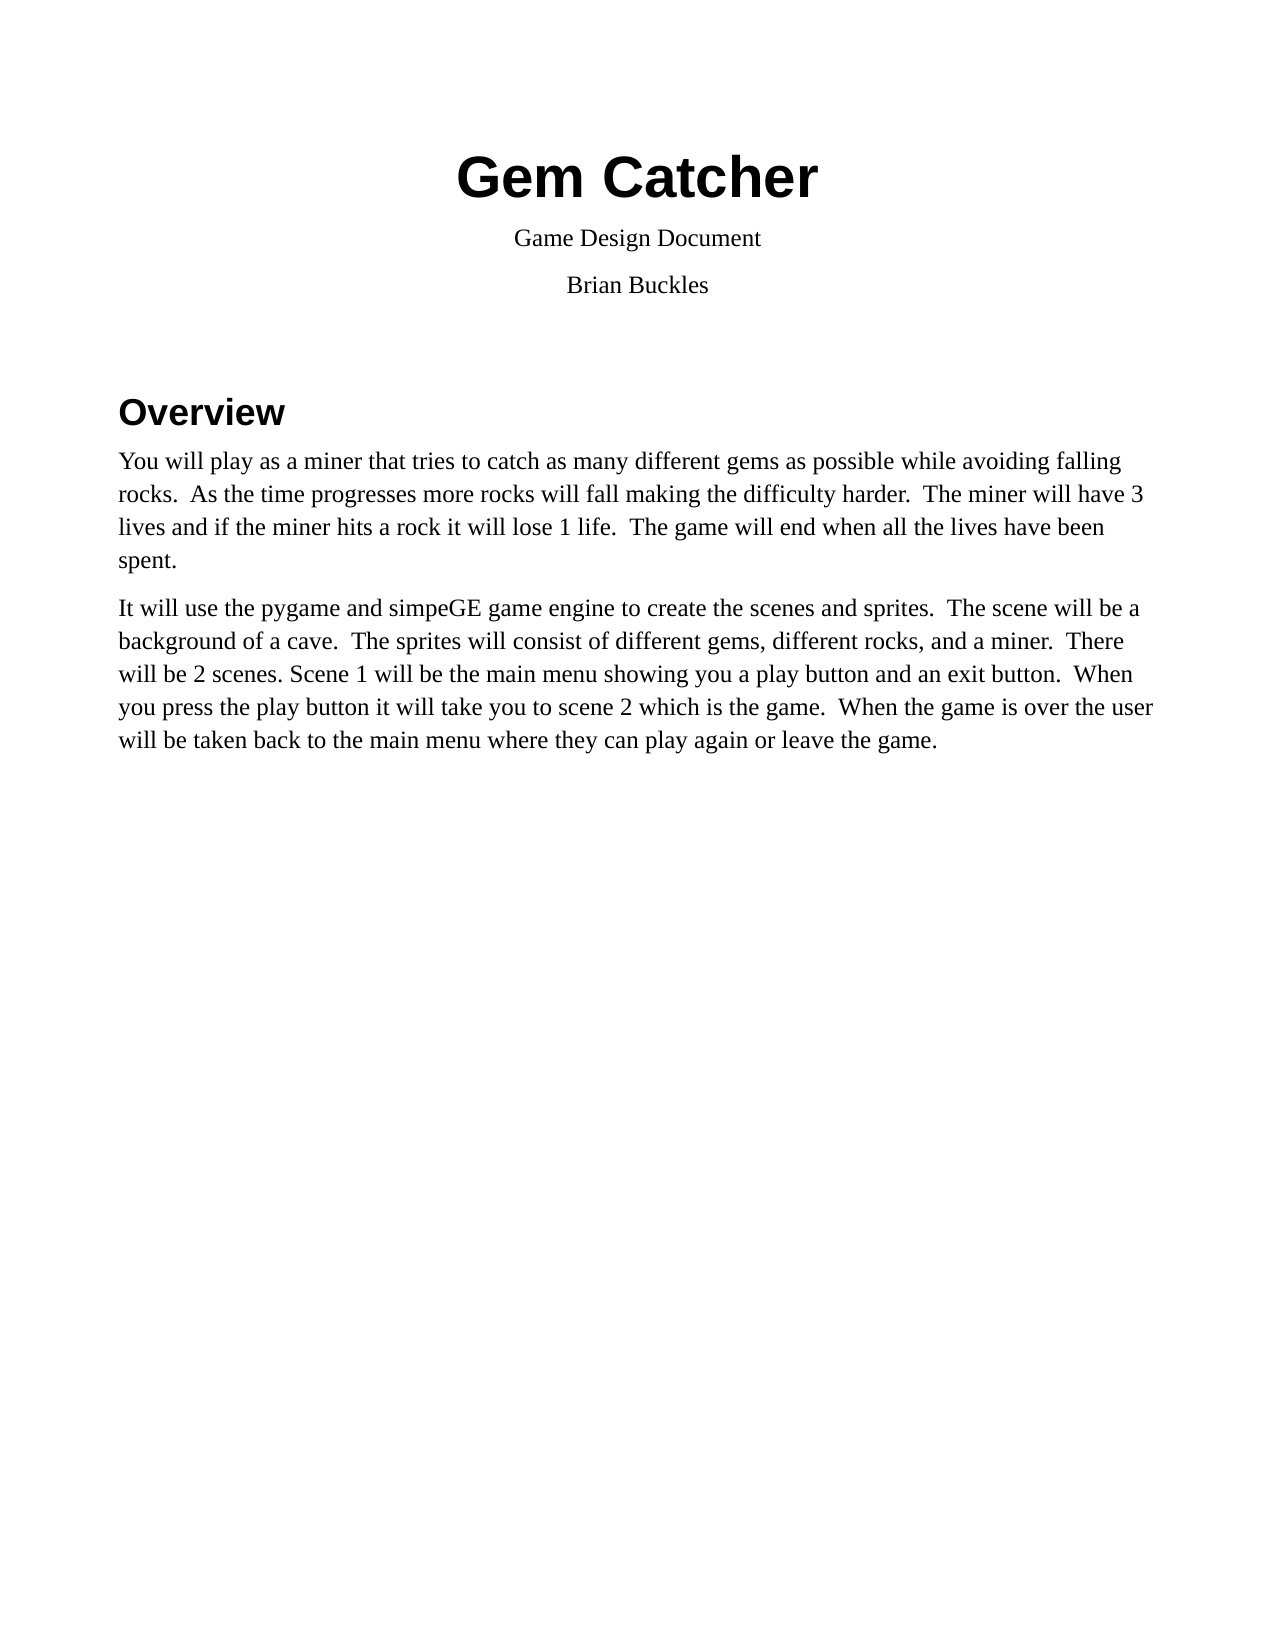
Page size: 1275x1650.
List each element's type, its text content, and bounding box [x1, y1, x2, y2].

text Game Design Document [118, 223, 1157, 251]
text It will use the pygame and simpeGE game engine to create the scenes and sprites. The scene will be a background of a cave. The sprites will consist of different gems, different rocks, and a miner. There will be 2 scenes. Scene 1 will be the main menu showing you a play button and an exit button. When you press the play button it will take you to scene 2 which is the game. When the game is over the user will be taken back to the main menu where they can play again or leave the game. [118, 593, 1157, 754]
title Gem Catcher [118, 143, 1157, 210]
text You will play as a miner that tries to catch as many different gems as possible while avoiding falling rocks. As the time progresses more rocks will fall making the difficulty harder. The miner will have 3 lives and if the miner hits a rock it will lose 1 life. The game will end when all the lives have been spent. [118, 446, 1157, 574]
text Brian Buckles [118, 270, 1157, 299]
subtitle Overview [118, 391, 1157, 434]
